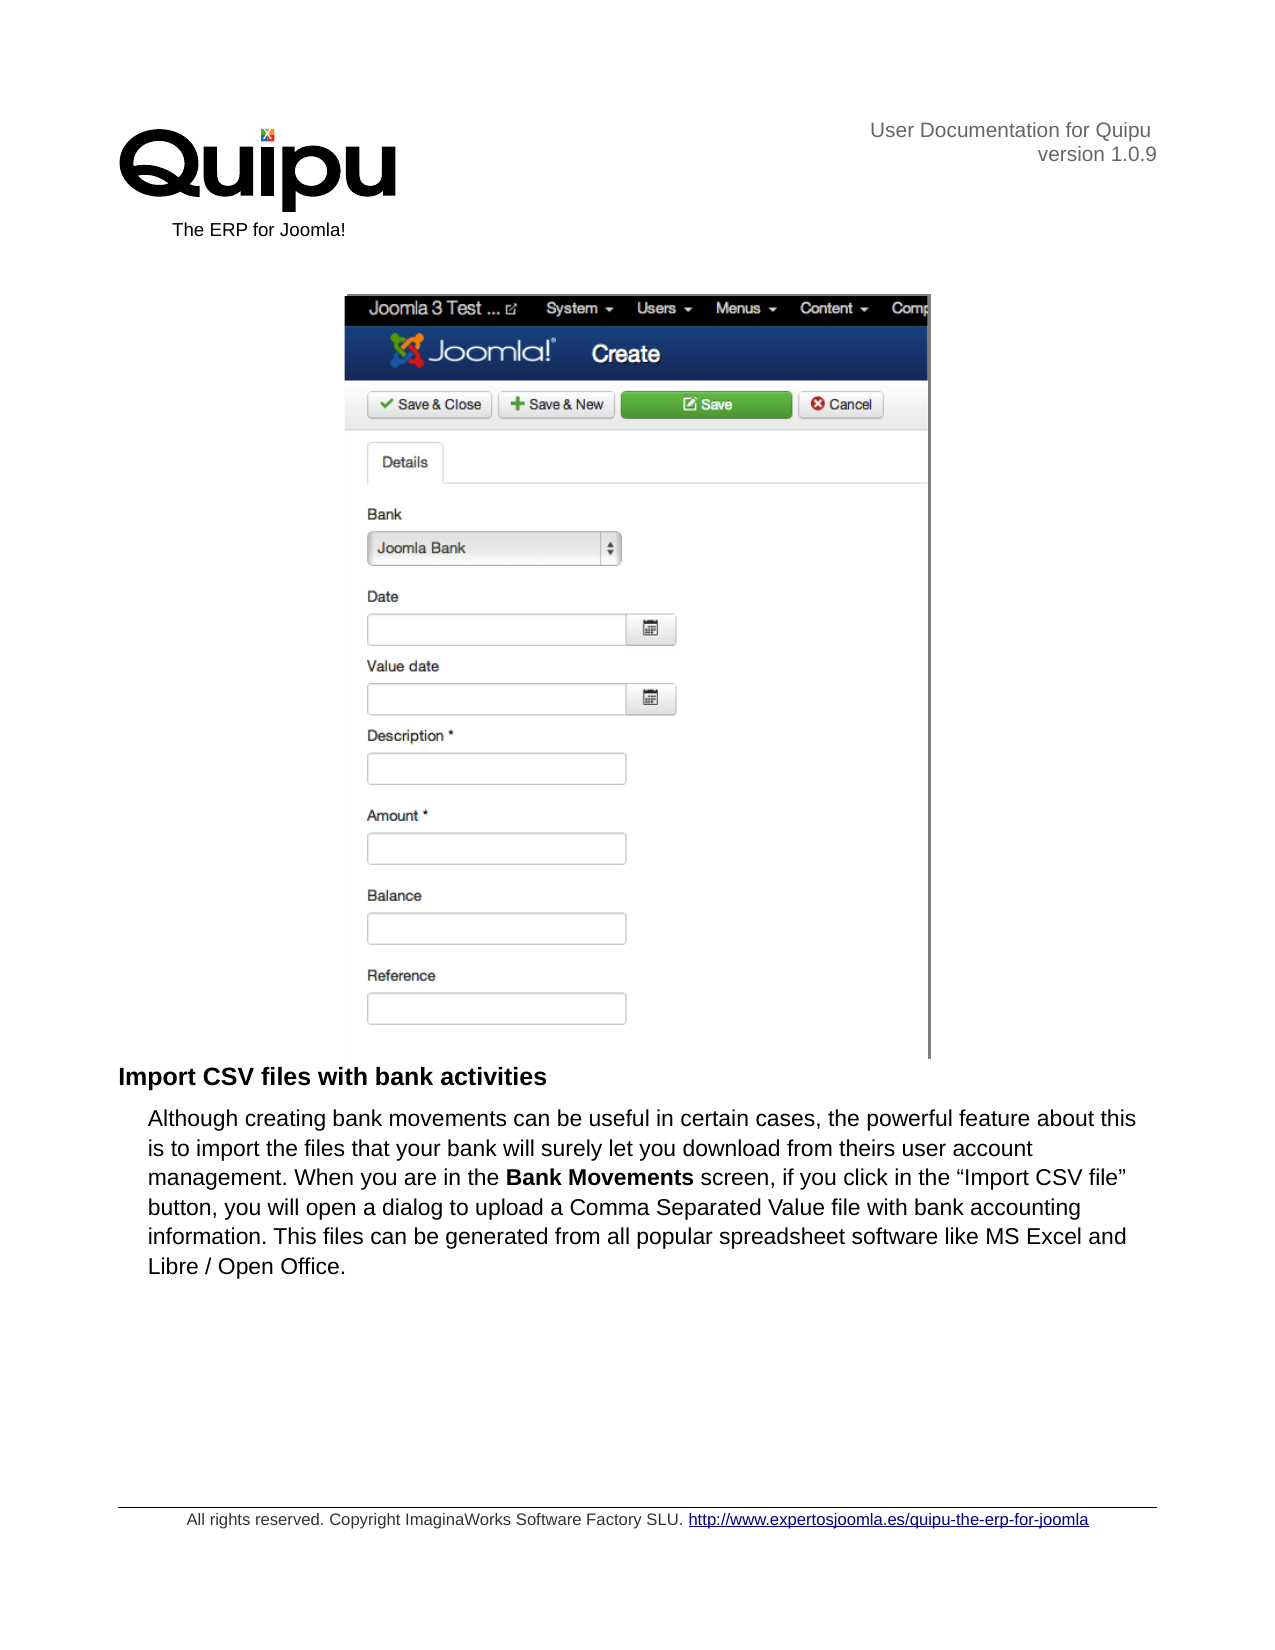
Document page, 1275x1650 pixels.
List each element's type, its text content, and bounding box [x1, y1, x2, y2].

text Although creating bank movements can be useful in certain cases, the powerful feature about this is to import the files that your bank will surely let you download from theirs user account management. When you are in the Bank Movements screen, if you click in the “Import CSV file” button, you will open a dialog to upload a Comma Separated Value file with bank accounting information. This files can be generated from all popular spreadsheet software like MS Excel and Libre / Open Office. [148, 1103, 1157, 1280]
picture [344, 296, 928, 1062]
subtitle Import CSV files with bank activities [118, 946, 1157, 1091]
